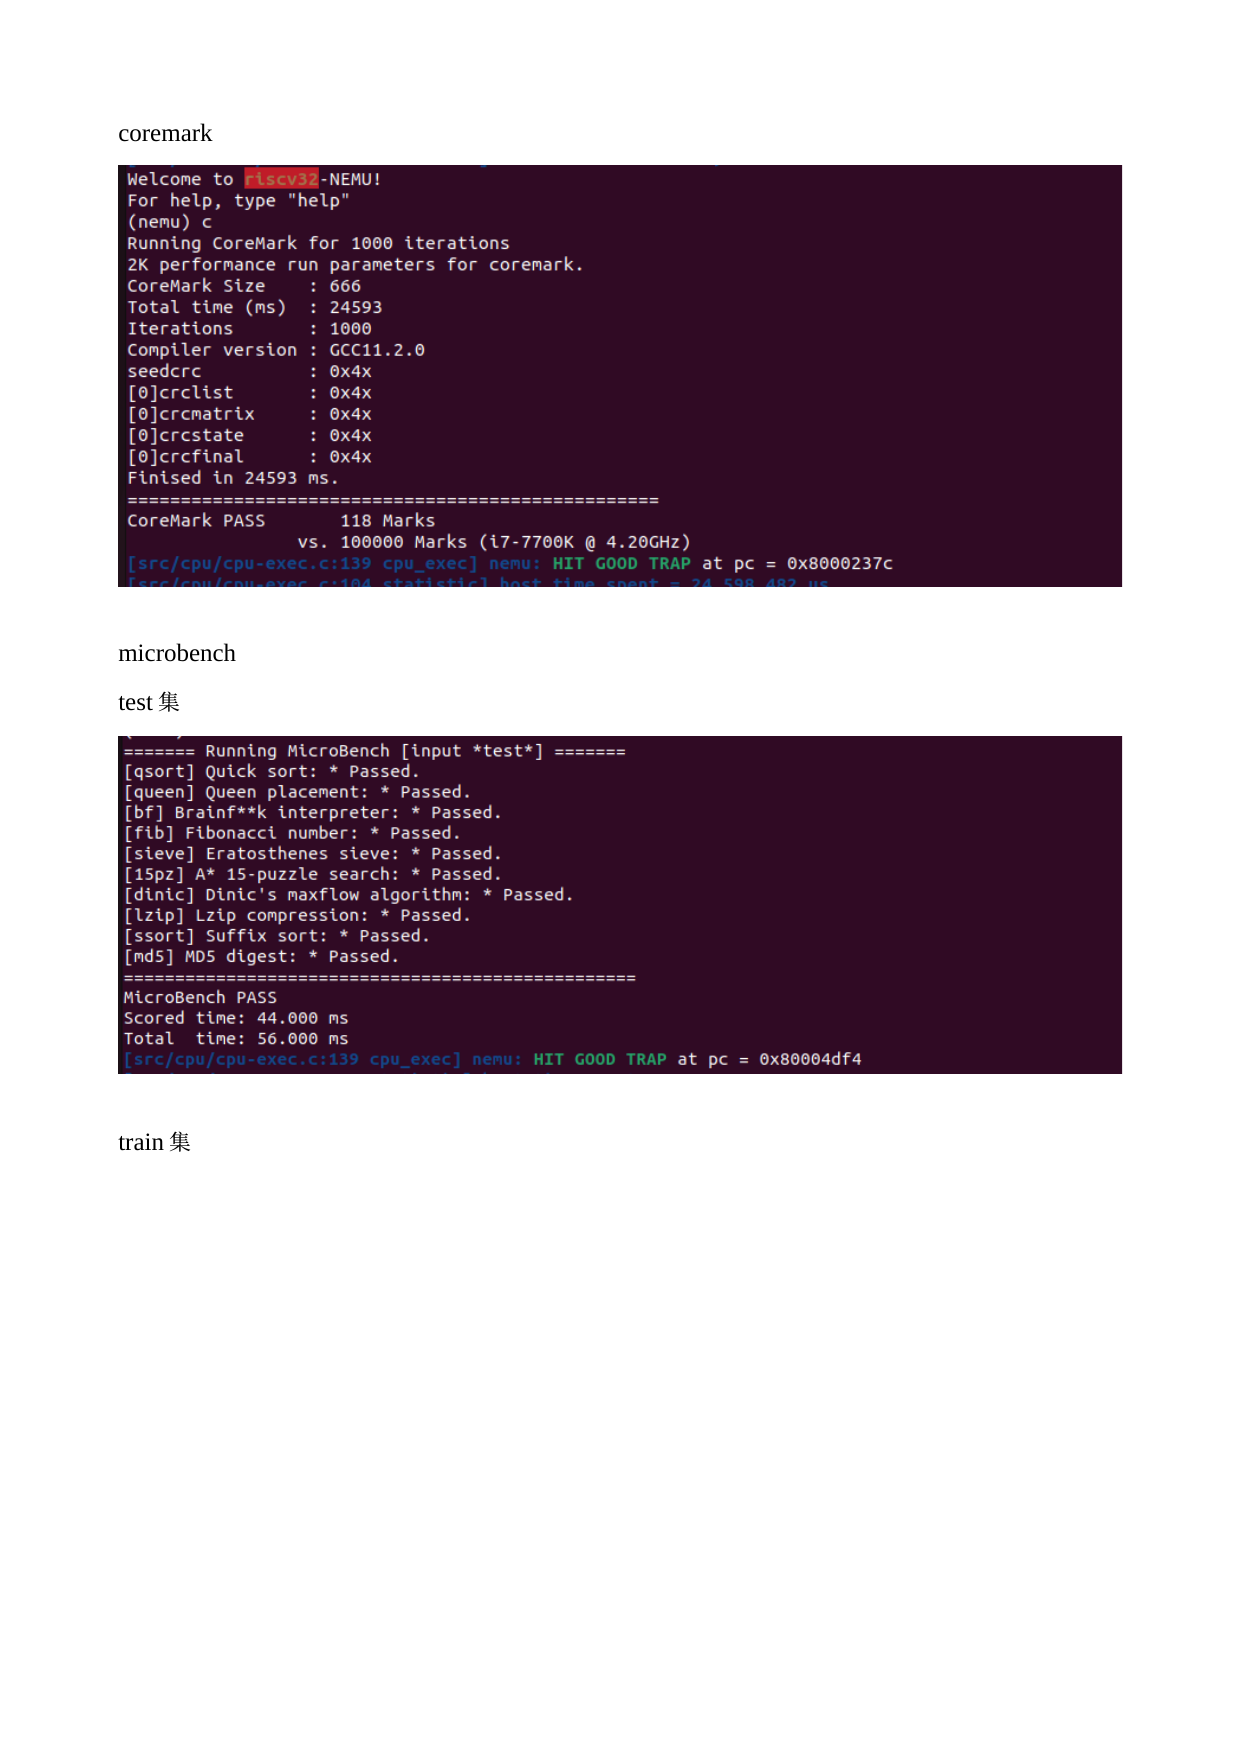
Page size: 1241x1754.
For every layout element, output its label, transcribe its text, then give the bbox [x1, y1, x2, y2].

text train集 [118, 1125, 1122, 1157]
picture [118, 736, 1123, 1074]
text microbench [118, 638, 1122, 667]
text coremark [118, 118, 1122, 147]
picture [118, 165, 1123, 587]
text test集 [118, 686, 1122, 717]
